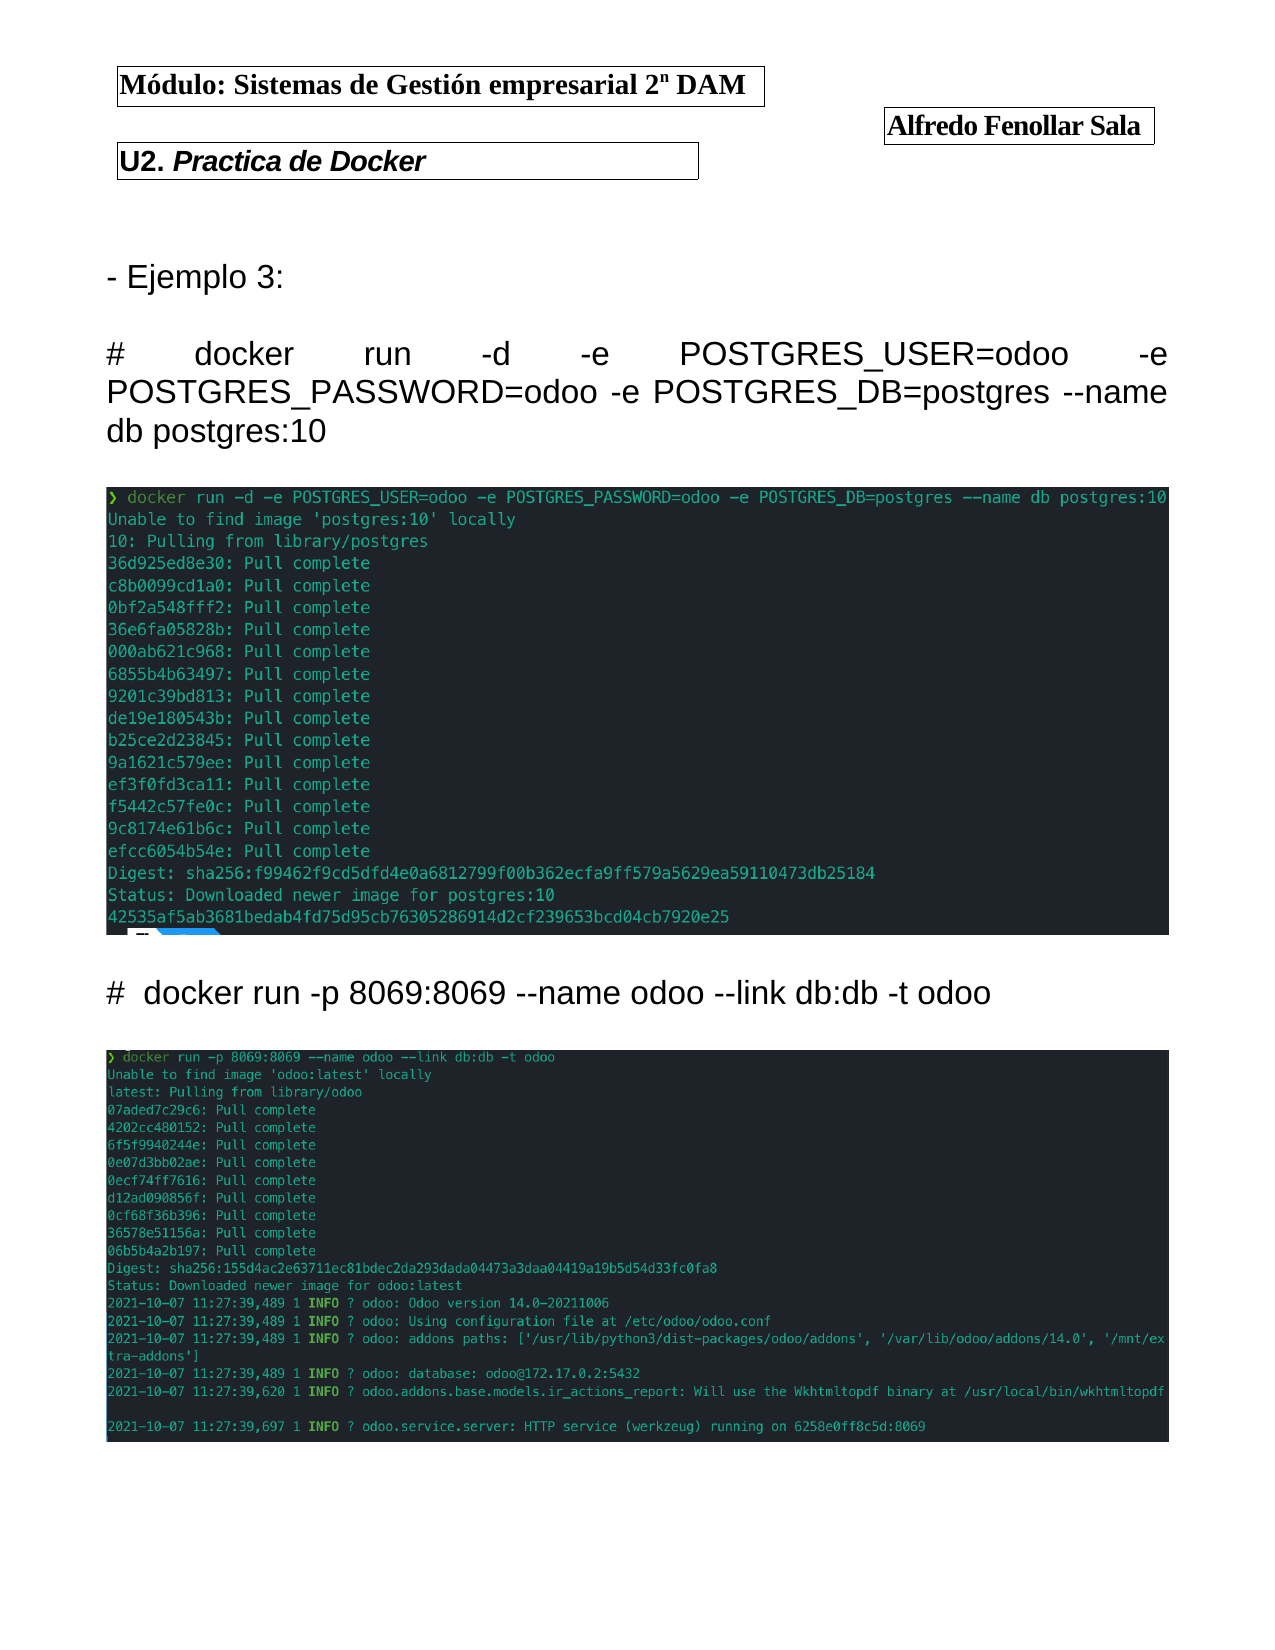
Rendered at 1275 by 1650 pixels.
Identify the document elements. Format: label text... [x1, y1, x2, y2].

text # docker run -d -e POSTGRES_USER=odoo -e POSTGRES_PASSWORD=odoo -e POSTGRES_DB=postgres --name db postgres:10 [106, 334, 1169, 449]
text # docker run -p 8069:8069 --name odoo --link db:db -t odoo [106, 973, 1169, 1012]
text - Ejemplo 3: [106, 257, 1169, 296]
picture [106, 1050, 1169, 1442]
picture [106, 487, 1169, 935]
